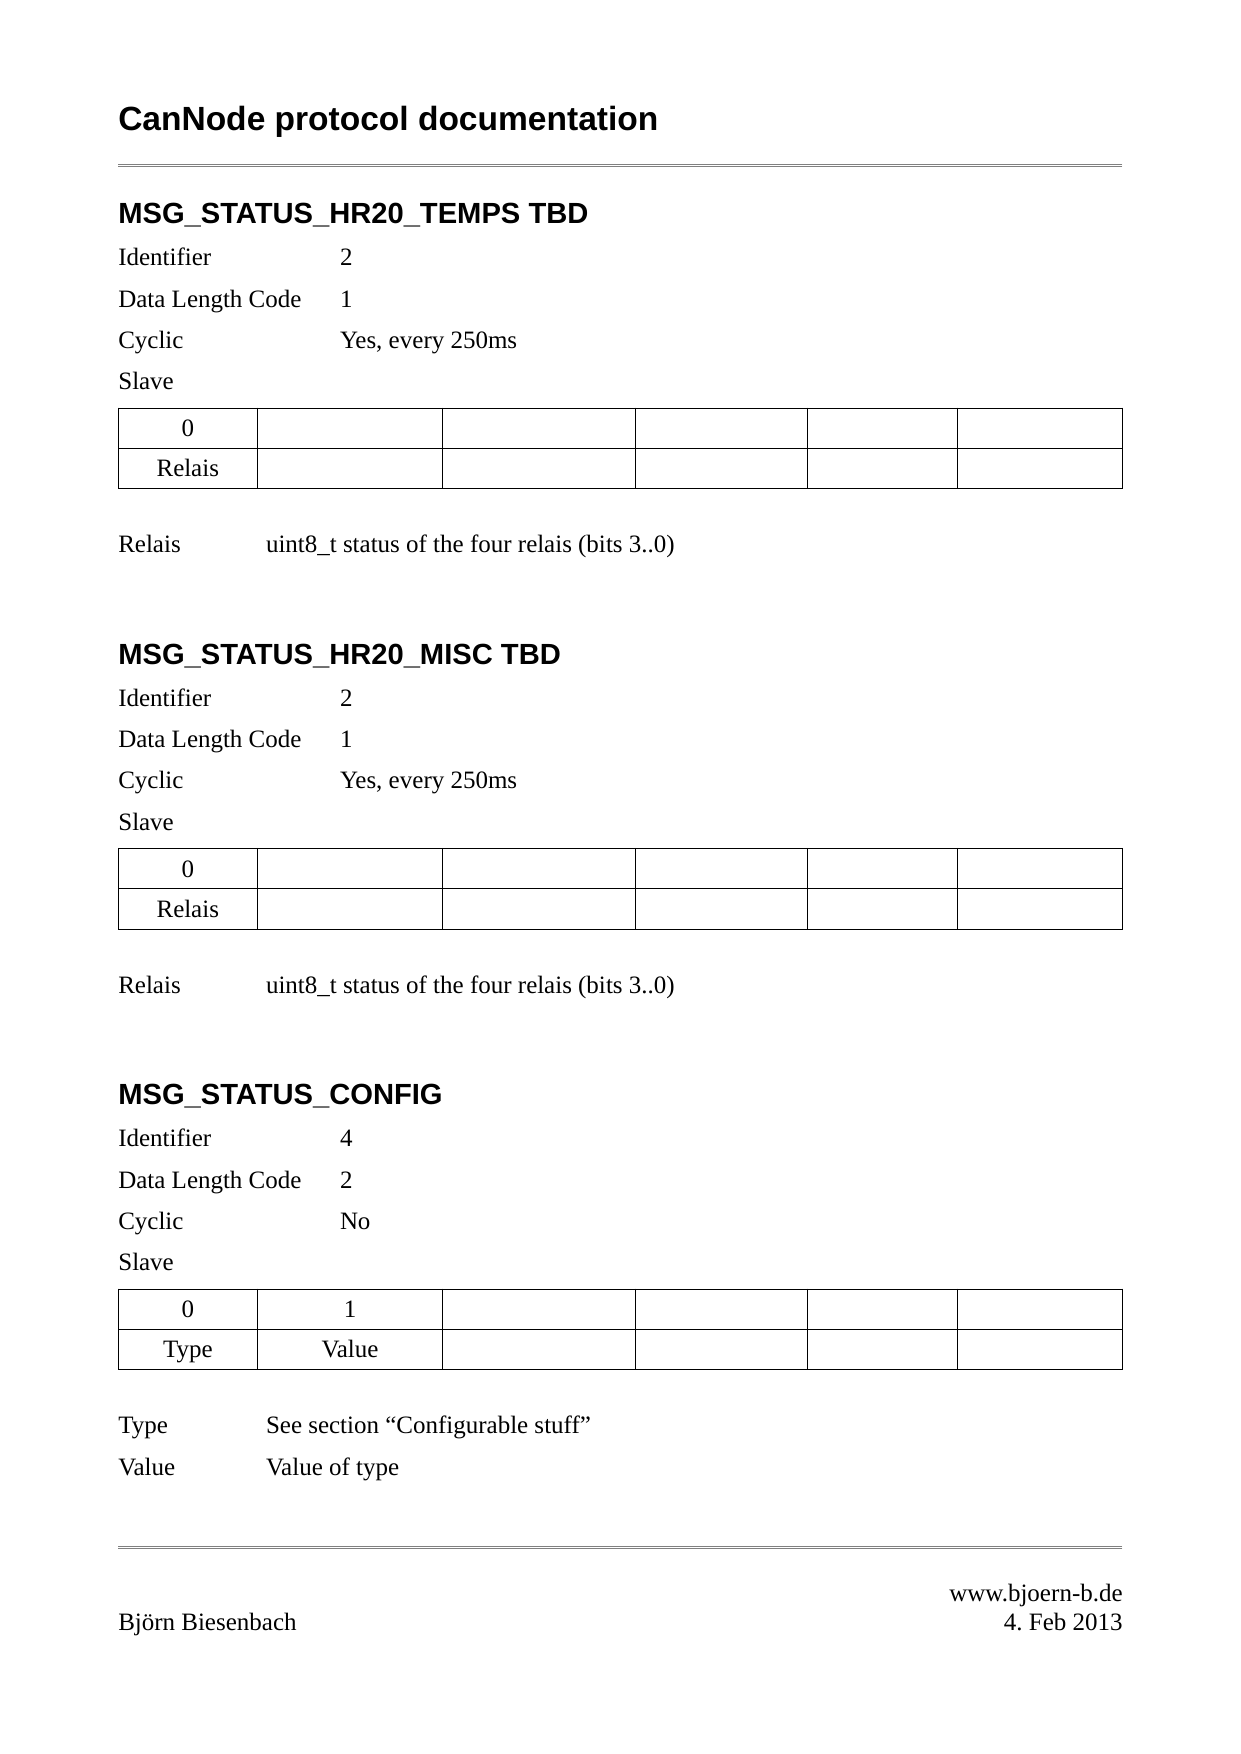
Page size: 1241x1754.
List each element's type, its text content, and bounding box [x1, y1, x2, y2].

table_header [958, 849, 1122, 888]
table_cell [636, 889, 807, 928]
table_cell [258, 889, 442, 928]
table_header 0 [119, 1290, 257, 1329]
table_header [443, 409, 635, 448]
table_cell Relais [119, 449, 257, 488]
table_header [958, 1290, 1122, 1329]
text Slave [118, 1247, 1122, 1276]
text Data Length Code 1 [118, 724, 1122, 753]
table_header 0 [119, 849, 257, 888]
table_header 0 [119, 409, 257, 448]
text Data Length Code 1 [118, 284, 1122, 312]
table_cell [258, 449, 442, 488]
table_header [443, 1290, 635, 1329]
table_header [808, 1290, 957, 1329]
text Cyclic No [118, 1206, 1122, 1235]
text Cyclic Yes, every 250ms [118, 765, 1122, 794]
table_header [808, 849, 957, 888]
table_cell Value [258, 1330, 442, 1369]
text Identifier 2 [118, 683, 1122, 712]
subtitle MSG_STATUS_CONFIG [118, 1077, 1122, 1111]
table_cell [808, 1330, 957, 1369]
text Relais uint8_t status of the four relais (bits 3..0) [118, 970, 1122, 999]
table_cell [958, 449, 1122, 488]
text Identifier 4 [118, 1123, 1122, 1152]
subtitle MSG_STATUS_HR20_TEMPS TBD [118, 196, 1122, 230]
text Slave [118, 366, 1122, 395]
table_cell [443, 889, 635, 928]
text Relais uint8_t status of the four relais (bits 3..0) [118, 529, 1122, 558]
table_cell [808, 889, 957, 928]
table_cell [808, 449, 957, 488]
table_cell [636, 1330, 807, 1369]
table_header [636, 849, 807, 888]
table_cell [443, 1330, 635, 1369]
table_cell [958, 889, 1122, 928]
text Slave [118, 807, 1122, 835]
subtitle MSG_STATUS_HR20_MISC TBD [118, 637, 1122, 670]
text Data Length Code 2 [118, 1165, 1122, 1193]
table_header [258, 849, 442, 888]
table_cell [636, 449, 807, 488]
text Cyclic Yes, every 250ms [118, 325, 1122, 354]
table_header [636, 409, 807, 448]
table_cell [443, 449, 635, 488]
table_header [958, 409, 1122, 448]
table_header [808, 409, 957, 448]
table_header 1 [258, 1290, 442, 1329]
text Identifier 2 [118, 242, 1122, 271]
table_cell Relais [119, 889, 257, 928]
text Value Value of type [118, 1452, 1122, 1480]
text Type See section “Configurable stuff” [118, 1410, 1122, 1439]
table_header [258, 409, 442, 448]
table_header [636, 1290, 807, 1329]
table_cell [958, 1330, 1122, 1369]
table_header [443, 849, 635, 888]
table_cell Type [119, 1330, 257, 1369]
